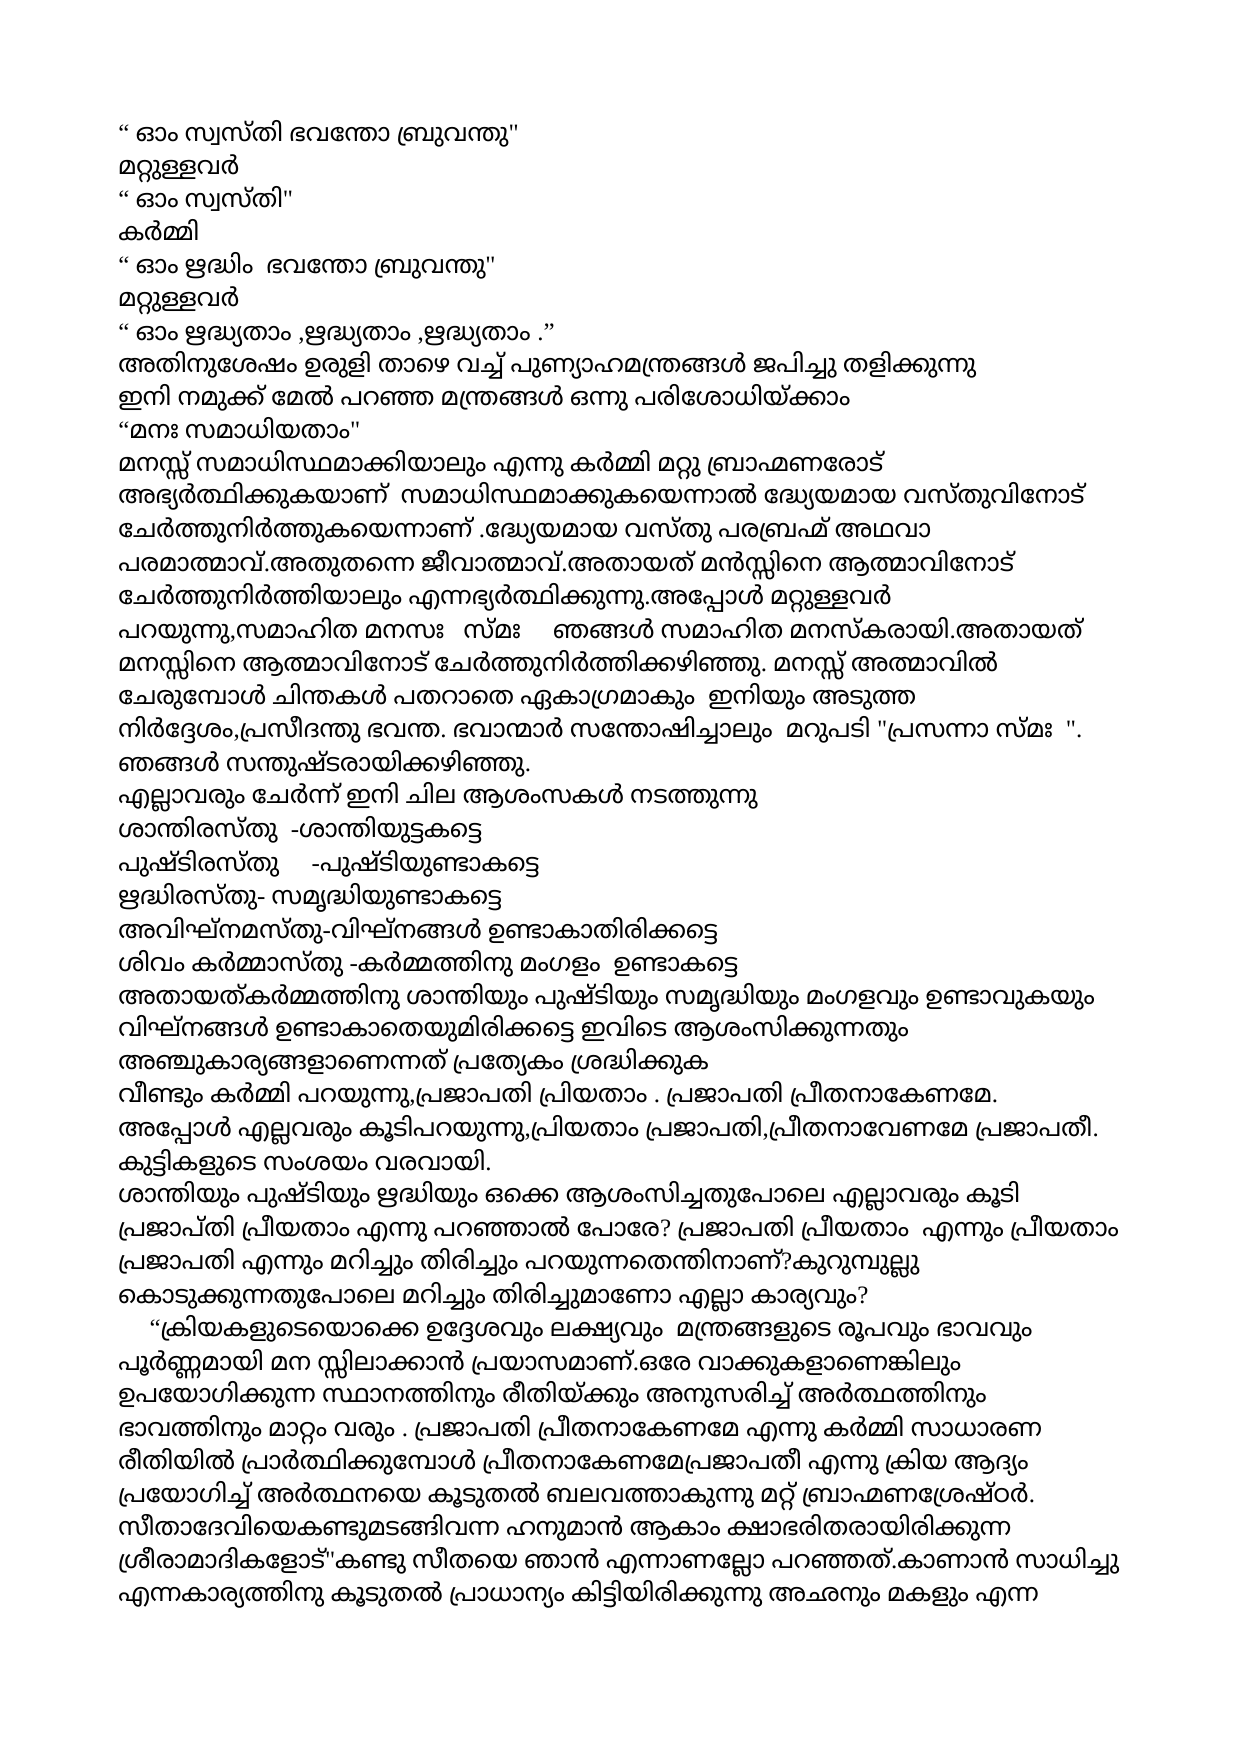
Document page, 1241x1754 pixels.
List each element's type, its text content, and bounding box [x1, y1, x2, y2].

text മറ്റുള്ളവർ [118, 284, 1122, 317]
text പുഷ്ടിരസ്തു -പുഷ്ടിയുണ്ടാകട്ടെ [118, 848, 1122, 881]
text അവിഘ്നമസ്തു-വിഘ്നങ്ങൾ ഉണ്ടാകാതിരിക്കട്ടെ [118, 915, 1122, 948]
text വീണ്ടും കർമ്മി പറയുന്നു,പ്രജാപതി പ്രിയതാം . പ്രജാപതി പ്രീതനാകേണമേ. [118, 1079, 1122, 1113]
text കുട്ടികളുടെ സംശയം വരവായി. [118, 1147, 1122, 1180]
text “ ഓം ഋദ്ധിം ഭവന്തോ ബ്രുവന്തു" [118, 250, 1122, 284]
text “ ഓം സ്വസ്തി ഭവന്തോ ബ്രുവന്തു" [118, 118, 1122, 152]
text മറ്റുള്ളവർ [118, 152, 1122, 184]
text “മനഃ സമാധിയതാം" [118, 415, 1122, 449]
text എല്ലാവരും ചേർന്ന് ഇനി ചില ആശംസകൾ നടത്തുന്നു [118, 781, 1122, 814]
text മനസ്സ് സമാധിസ്ഥമാക്കിയാലും എന്നു കർമ്മി മറ്റു ബ്രാഹ്മണരോട് അഭ്യർത്ഥിക്കുകയാണ് സമാധിസ്ഥമാക്കുകയെന്നാൽ ദ്ധ്യേയമായ വസ്തുവിനോട് ചേർത്തുനിർത്തുകയെന്നാണ് .ദ്ധ്യേയമായ വസ്തു പരബ്രഹ്മ് അഥവാ പരമാത്മാവ്.അതുതന്നെ ജീവാത്മാവ്.അതായത് മൻസ്സിനെ ആത്മാവിനോട് ചേർത്തുനിർത്തിയാലും എന്നഭ്യർത്ഥിക്കുന്നു.അപ്പോൾ മറ്റുള്ളവർ പറയുന്നു,സമാഹിത മനസഃ സ്മഃ ഞങ്ങൾ സമാഹിത മനസ്കരായി.അതായത് മനസ്സിനെ ആത്മാവിനോട് ചേർത്തുനിർത്തിക്കഴിഞ്ഞു. മനസ്സ് അത്മാവിൽ ചേരുമ്പോൾ ചിന്തകൾ പതറാതെ ഏകാഗ്രമാകും ഇനിയും അടുത്ത നിർദ്ദേശം,പ്രസീദന്തു ഭവന്ത. ഭവാന്മാർ സന്തോഷിച്ചാലും മറുപടി "പ്രസന്നാ സ്മഃ ". ഞങ്ങൾ സന്തുഷ്ടരായിക്കഴിഞ്ഞു. [118, 449, 1122, 781]
text അതായത്കർമ്മത്തിനു ശാന്തിയും പുഷ്ടിയും സമൃദ്ധിയും മംഗളവും ഉണ്ടാവുകയും വിഘ്നങ്ങൾ ഉണ്ടാകാതെയുമിരിക്കട്ടെ ഇവിടെ ആശംസിക്കുന്നതും അഞ്ചുകാര്യങ്ങളാണെന്നത് പ്രത്യേകം ശ്രദ്ധിക്കുക [118, 982, 1122, 1079]
text “ ഓം ഋദ്ധ്യതാം ,ഋദ്ധ്യതാം ,ഋദ്ധ്യതാം .” [118, 317, 1122, 350]
text ശാന്തിയും പുഷ്ടിയും ഋദ്ധിയും ഒക്കെ ആശംസിച്ചതുപോലെ എല്ലാവരും കൂടി പ്രജാപ്തി പ്രീയതാം എന്നു പറഞ്ഞാൽ പോരേ? പ്രജാപതി പ്രീയതാം എന്നും പ്രീയതാം പ്രജാപതി എന്നും മറിച്ചും തിരിച്ചും പറയുന്നതെന്തിനാണ്?കുറുമ്പുല്ലു കൊടുക്കുന്നതുപോലെ മറിച്ചും തിരിച്ചുമാണോ എല്ലാ കാര്യവും? [118, 1180, 1122, 1313]
text ശിവം കർമ്മാസ്തു -കർമ്മത്തിനു മംഗളം ഉണ്ടാകട്ടെ [118, 948, 1122, 982]
text അതിനുശേഷം ഉരുളി താഴെ വച്ച് പുണ്യാഹമന്ത്രങ്ങൾ ജപിച്ചു തളിക്കുന്നു [118, 350, 1122, 383]
text ശാന്തിരസ്തു -ശാന്തിയുട്ടകട്ടെ [118, 814, 1122, 848]
text കർമ്മി [118, 218, 1122, 250]
text ഇനി നമുക്ക് മേൽ പറഞ്ഞ മന്ത്രങ്ങൾ ഒന്നു പരിശോധിയ്ക്കാം [118, 383, 1122, 415]
text അപ്പോൾ എല്ലവരും കൂടിപറയുന്നു,പ്രിയതാം പ്രജാപതി,പ്രീതനാവേണമേ പ്രജാപതീ. [118, 1113, 1122, 1147]
text “ ഓം സ്വസ്തി" [118, 184, 1122, 218]
text “ക്രിയകളുടെയൊക്കെ ഉദ്ദേശവും ലക്ഷ്യവും മന്ത്രങ്ങളുടെ രൂപവും ഭാവവും പൂർണ്ണമായി മന സ്സിലാക്കാൻ പ്രയാസമാണ്.ഒരേ വാക്കുകളാണെങ്കിലും ഉപയോഗിക്കുന്ന സ്ഥാനത്തിനും രീതിയ്ക്കും അനുസരിച്ച് അർത്ഥത്തിനും ഭാവത്തിനും മാറ്റം വരും . പ്രജാപതി പ്രീതനാകേണമേ എന്നു കർമ്മി സാധാരണ രീതിയിൽ പ്രാർത്ഥിക്കുമ്പോൾ പ്രീതനാകേണമേപ്രജാപതീ എന്നു ക്രിയ ആദ്യം പ്രയോഗിച്ച് അർത്ഥനയെ കൂടുതൽ ബലവത്താകുന്നു മറ്റ് ബ്രാഹ്മണശ്രേഷ്ഠർ. സീതാദേവിയെകണ്ടുമടങ്ങിവന്ന ഹനുമാൻ ആകാം ക്ഷാഭരിതരായിരിക്കുന്ന ശ്രീരാമാദികളോട്"കണ്ടു സീതയെ ഞാൻ എന്നാണല്ലോ പറഞ്ഞത്.കാണാൻ സാധിച്ചു എന്നകാര്യത്തിനു കൂടുതൽ പ്രാധാന്യം കിട്ടിയിരിക്കുന്നു അഛനും മകളും എന്ന [118, 1313, 1122, 1612]
text ഋദ്ധിരസ്തു- സമൃദ്ധിയുണ്ടാകട്ടെ [118, 881, 1122, 915]
